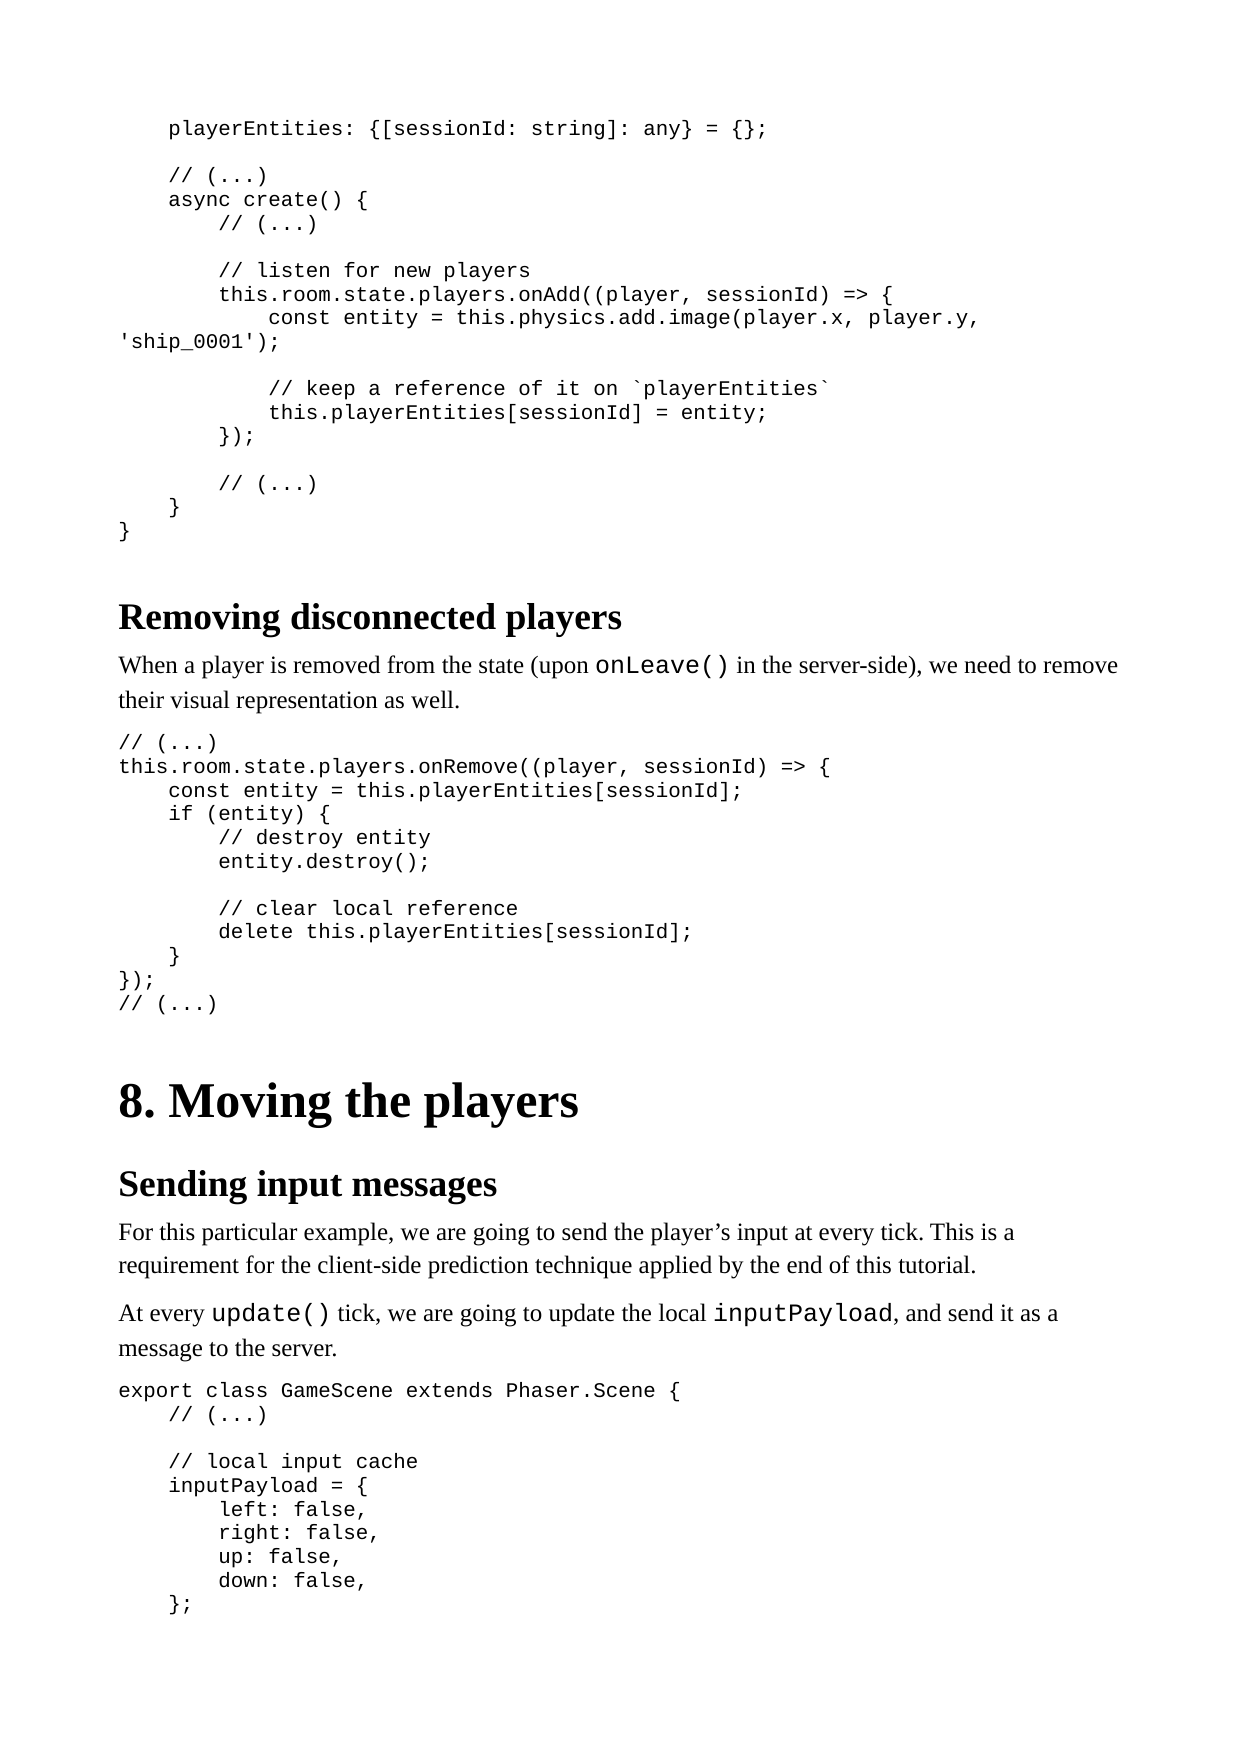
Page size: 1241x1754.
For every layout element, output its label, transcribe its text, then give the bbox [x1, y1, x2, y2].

text When a player is removed from the state (upon onLeave() in the server-side), we need to remove their visual representation as well. [118, 650, 1122, 713]
text // (...) [118, 473, 1122, 496]
text entity.destroy(); [118, 851, 1122, 874]
text // (...) [118, 732, 1122, 756]
subtitle Sending input messages [118, 1161, 1122, 1204]
subtitle 8. Moving the players [118, 1071, 1122, 1128]
text // listen for new players [118, 260, 1122, 284]
text const entity = this.playerEntities[sessionId]; [118, 780, 1122, 803]
text down: false, [118, 1569, 1122, 1593]
text this.playerEntities[sessionId] = entity; [118, 402, 1122, 426]
subtitle Removing disconnected players [118, 594, 1122, 637]
text up: false, [118, 1546, 1122, 1569]
text } [118, 520, 1122, 544]
text // (...) [118, 165, 1122, 189]
text inputPayload = { [118, 1475, 1122, 1499]
text async create() { [118, 189, 1122, 213]
text }); [118, 969, 1122, 992]
text // (...) [118, 213, 1122, 236]
text } [118, 496, 1122, 520]
text this.room.state.players.onAdd((player, sessionId) => { [118, 284, 1122, 307]
text this.room.state.players.onRemove((player, sessionId) => { [118, 756, 1122, 780]
text }); [118, 426, 1122, 449]
text // clear local reference [118, 898, 1122, 922]
text export class GameScene extends Phaser.Scene { [118, 1380, 1122, 1404]
text } [118, 945, 1122, 969]
text const entity = this.physics.add.image(player.x, player.y, 'ship_0001'); [118, 307, 1122, 354]
text For this particular example, we are going to send the player’s input at every tick. This is a requirement for the client-side prediction technique applied by the end of this tutorial. [118, 1217, 1122, 1279]
text At every update() tick, we are going to update the local inputPayload, and send it as a message to the server. [118, 1298, 1122, 1362]
text left: false, [118, 1499, 1122, 1522]
text playerEntities: {[sessionId: string]: any} = {}; [118, 118, 1122, 142]
text // (...) [118, 992, 1122, 1016]
text // (...) [118, 1404, 1122, 1428]
text }; [118, 1593, 1122, 1617]
text if (entity) { [118, 803, 1122, 827]
text delete this.playerEntities[sessionId]; [118, 922, 1122, 945]
text // keep a reference of it on `playerEntities` [118, 378, 1122, 402]
text right: false, [118, 1522, 1122, 1546]
text // local input cache [118, 1451, 1122, 1475]
text // destroy entity [118, 827, 1122, 851]
